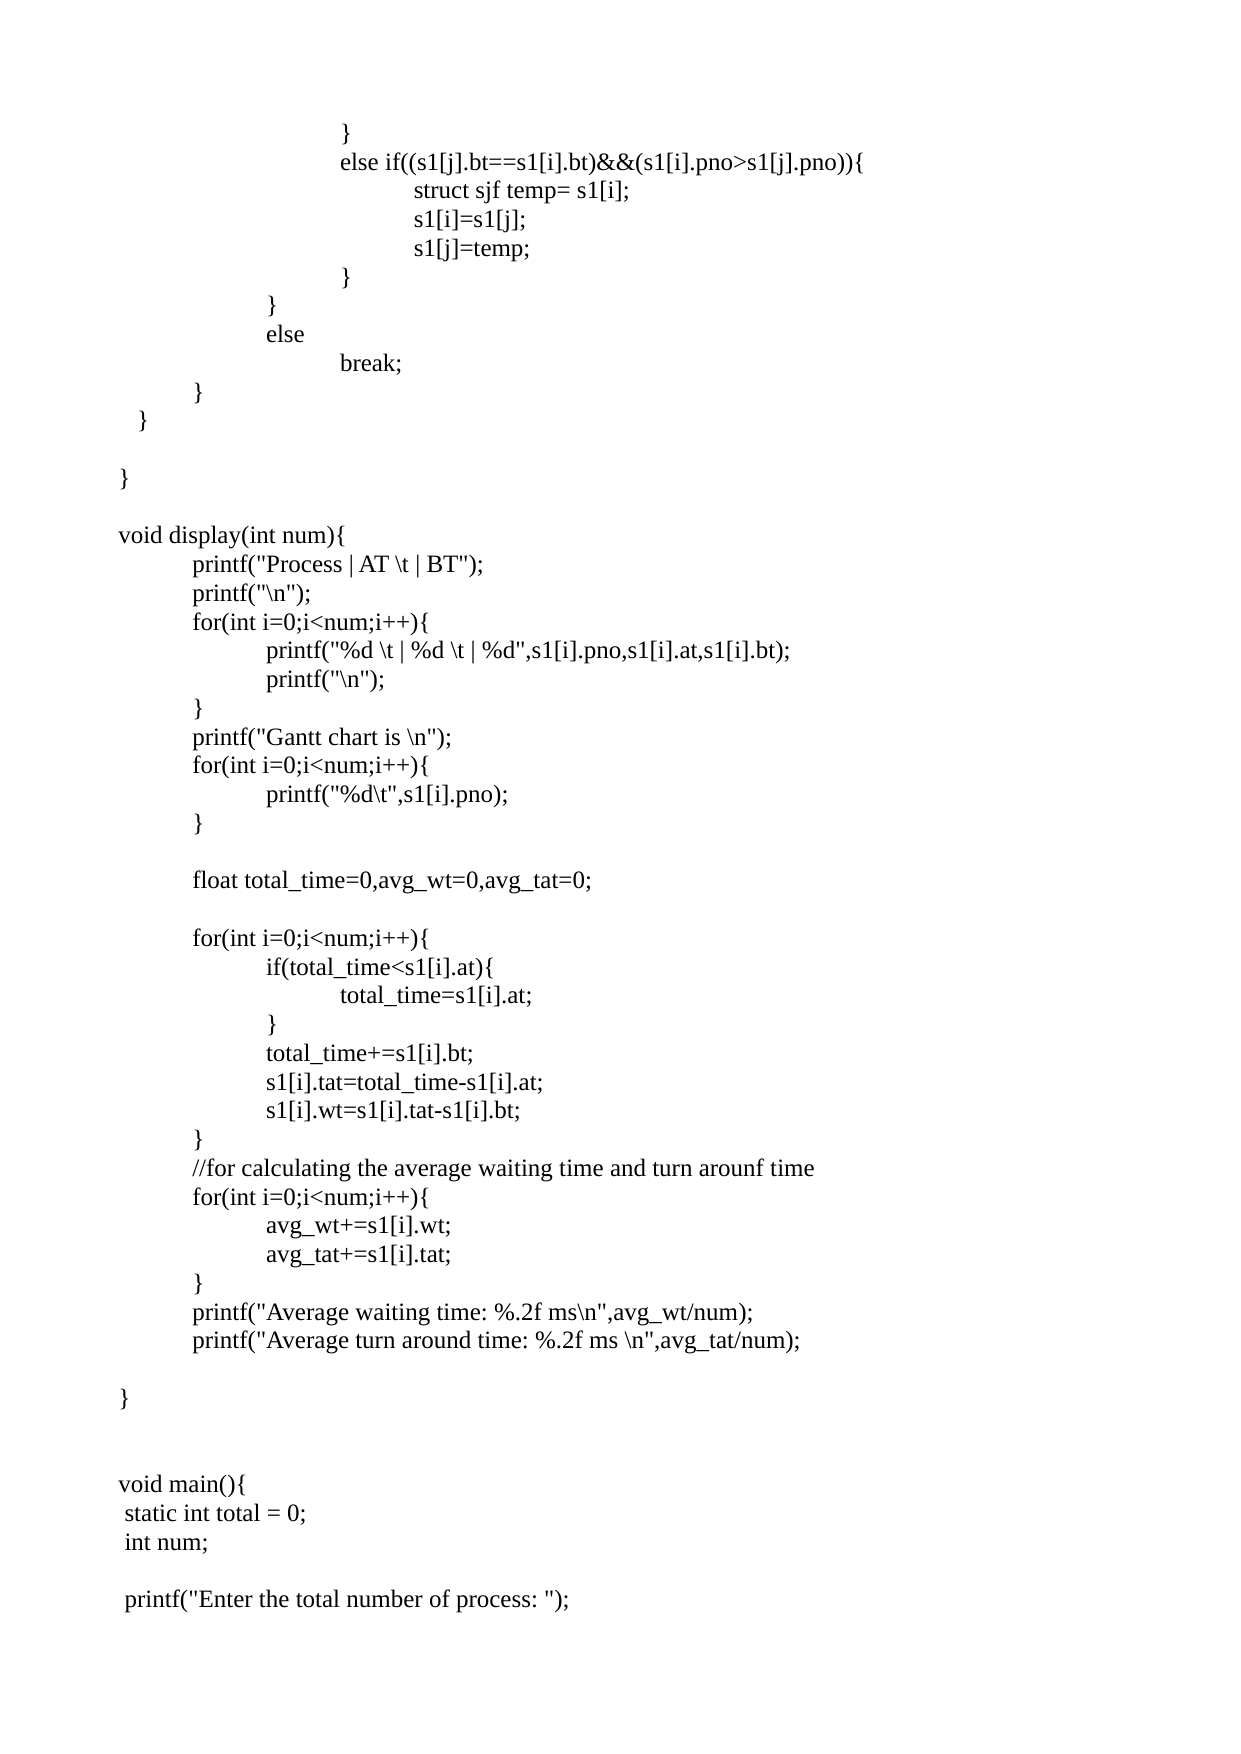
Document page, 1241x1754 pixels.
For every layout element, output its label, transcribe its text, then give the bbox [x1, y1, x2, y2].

text s1[i].wt=s1[i].tat-s1[i].bt; [118, 1096, 1122, 1124]
text } [118, 1009, 1122, 1038]
text } [118, 262, 1122, 291]
text for(int i=0;i<num;i++){ [118, 607, 1122, 636]
text void main(){ [118, 1469, 1122, 1498]
text float total_time=0,avg_wt=0,avg_tat=0; [118, 866, 1122, 894]
text s1[i]=s1[j]; [118, 204, 1122, 233]
text int num; [118, 1527, 1122, 1556]
text //for calculating the average waiting time and turn arounf time [118, 1153, 1122, 1182]
text s1[j]=temp; [118, 233, 1122, 262]
text else if((s1[j].bt==s1[i].bt)&&(s1[i].pno>s1[j].pno)){ [118, 147, 1122, 176]
text printf("Enter the total number of process: "); [118, 1584, 1122, 1613]
text } [118, 1124, 1122, 1153]
text s1[i].tat=total_time-s1[i].at; [118, 1067, 1122, 1096]
text printf("Average waiting time: %.2f ms\n",avg_wt/num); [118, 1297, 1122, 1326]
text } [118, 808, 1122, 837]
text } [118, 1268, 1122, 1297]
text break; [118, 348, 1122, 377]
text } [118, 1383, 1122, 1412]
text printf("%d\t",s1[i].pno); [118, 779, 1122, 808]
text for(int i=0;i<num;i++){ [118, 923, 1122, 952]
text } [118, 463, 1122, 492]
text printf("\n"); [118, 578, 1122, 607]
text for(int i=0;i<num;i++){ [118, 751, 1122, 779]
text avg_tat+=s1[i].tat; [118, 1239, 1122, 1268]
text } [118, 291, 1122, 319]
text void display(int num){ [118, 521, 1122, 549]
text printf("Gantt chart is \n"); [118, 722, 1122, 751]
text } [118, 406, 1122, 434]
text struct sjf temp= s1[i]; [118, 176, 1122, 204]
text printf("Average turn around time: %.2f ms \n",avg_tat/num); [118, 1326, 1122, 1354]
text } [118, 118, 1122, 147]
text avg_wt+=s1[i].wt; [118, 1211, 1122, 1239]
text static int total = 0; [118, 1498, 1122, 1527]
text printf("%d \t | %d \t | %d",s1[i].pno,s1[i].at,s1[i].bt); [118, 636, 1122, 664]
text } [118, 377, 1122, 406]
text printf("\n"); [118, 664, 1122, 693]
text else [118, 319, 1122, 348]
text if(total_time<s1[i].at){ [118, 952, 1122, 981]
text total_time=s1[i].at; [118, 981, 1122, 1009]
text total_time+=s1[i].bt; [118, 1038, 1122, 1067]
text } [118, 693, 1122, 722]
text printf("Process | AT \t | BT"); [118, 549, 1122, 578]
text for(int i=0;i<num;i++){ [118, 1182, 1122, 1211]
